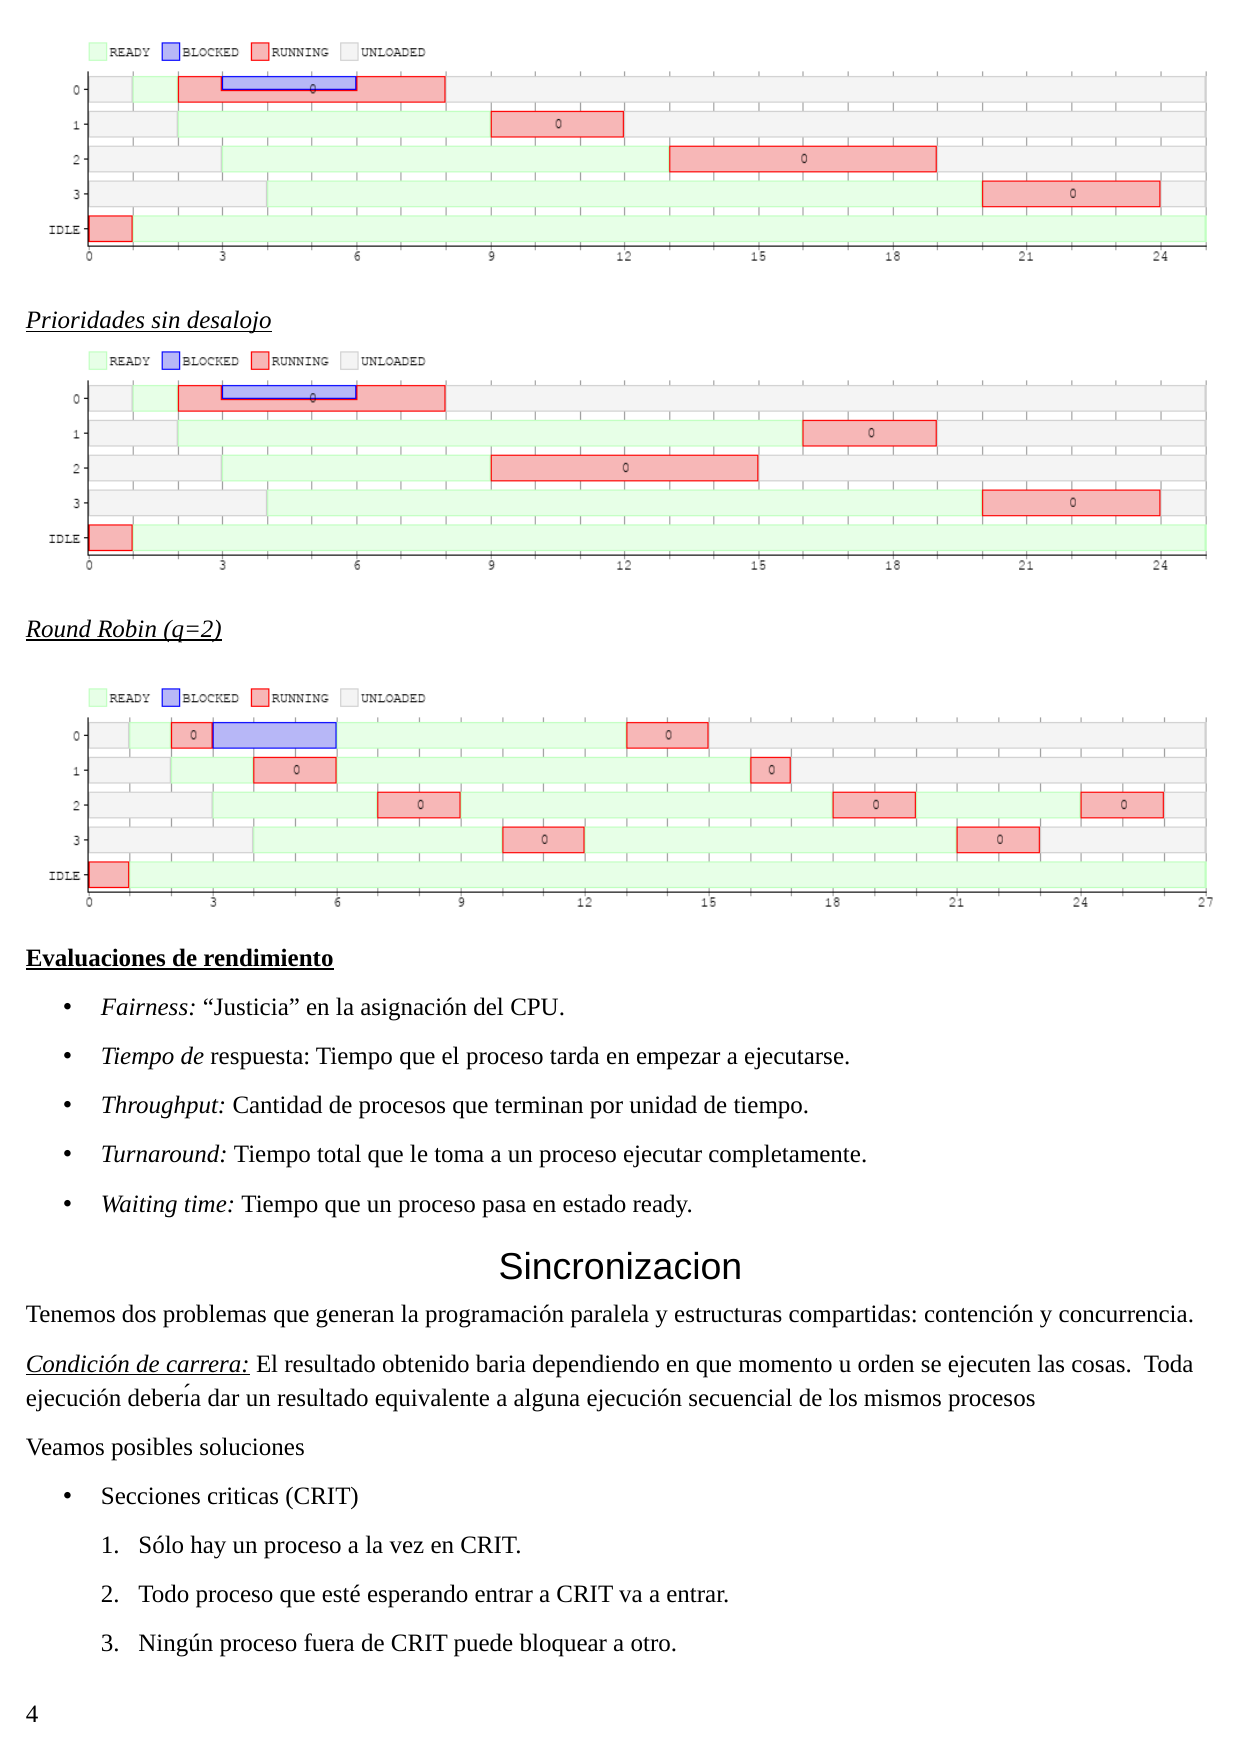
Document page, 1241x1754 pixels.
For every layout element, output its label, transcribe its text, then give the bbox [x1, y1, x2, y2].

text Tenemos dos problemas que generan la programación paralela y estructuras compartidas: contención y concurrencia. [26, 1299, 1215, 1328]
list Tiempo de respuesta: Tiempo que el proceso tarda en empezar a ejecutarse. [63, 1041, 1215, 1070]
list Throughput: Cantidad de procesos que terminan por unidad de tiempo. [63, 1091, 1215, 1119]
list Ningún proceso fuera de CRIT puede bloquear a otro. [101, 1628, 1215, 1657]
list Waiting time: Tiempo que un proceso pasa en estado ready. [63, 1189, 1215, 1217]
subtitle Sincronizacion [26, 1244, 1215, 1287]
picture [25, 334, 1215, 586]
list Sólo hay un proceso a la vez en CRIT. [101, 1530, 1215, 1559]
text Evaluaciones de rendimiento [26, 943, 1215, 972]
list Todo proceso que esté esperando entrar a CRIT va a entrar. [101, 1579, 1215, 1608]
list Turnaround: Tiempo total que le toma a un proceso ejecutar completamente. [63, 1139, 1215, 1168]
text Condición de carrera: El resultado obtenido baria dependiendo en que momento u orden se ejecuten las cosas. Toda ejecución deberı́a dar un resultado equivalente a alguna ejecución secuencial de los mismos procesos [26, 1349, 1215, 1412]
list Secciones criticas (CRIT) [63, 1481, 1215, 1510]
text Prioridades sin desalojo [26, 306, 1215, 334]
text Veamos posibles soluciones [26, 1432, 1215, 1461]
text Round Robin (q=2) [26, 614, 1215, 643]
picture [25, 671, 1215, 923]
picture [25, 25, 1215, 277]
list Fairness: “Justicia” en la asignación del CPU. [63, 992, 1215, 1021]
